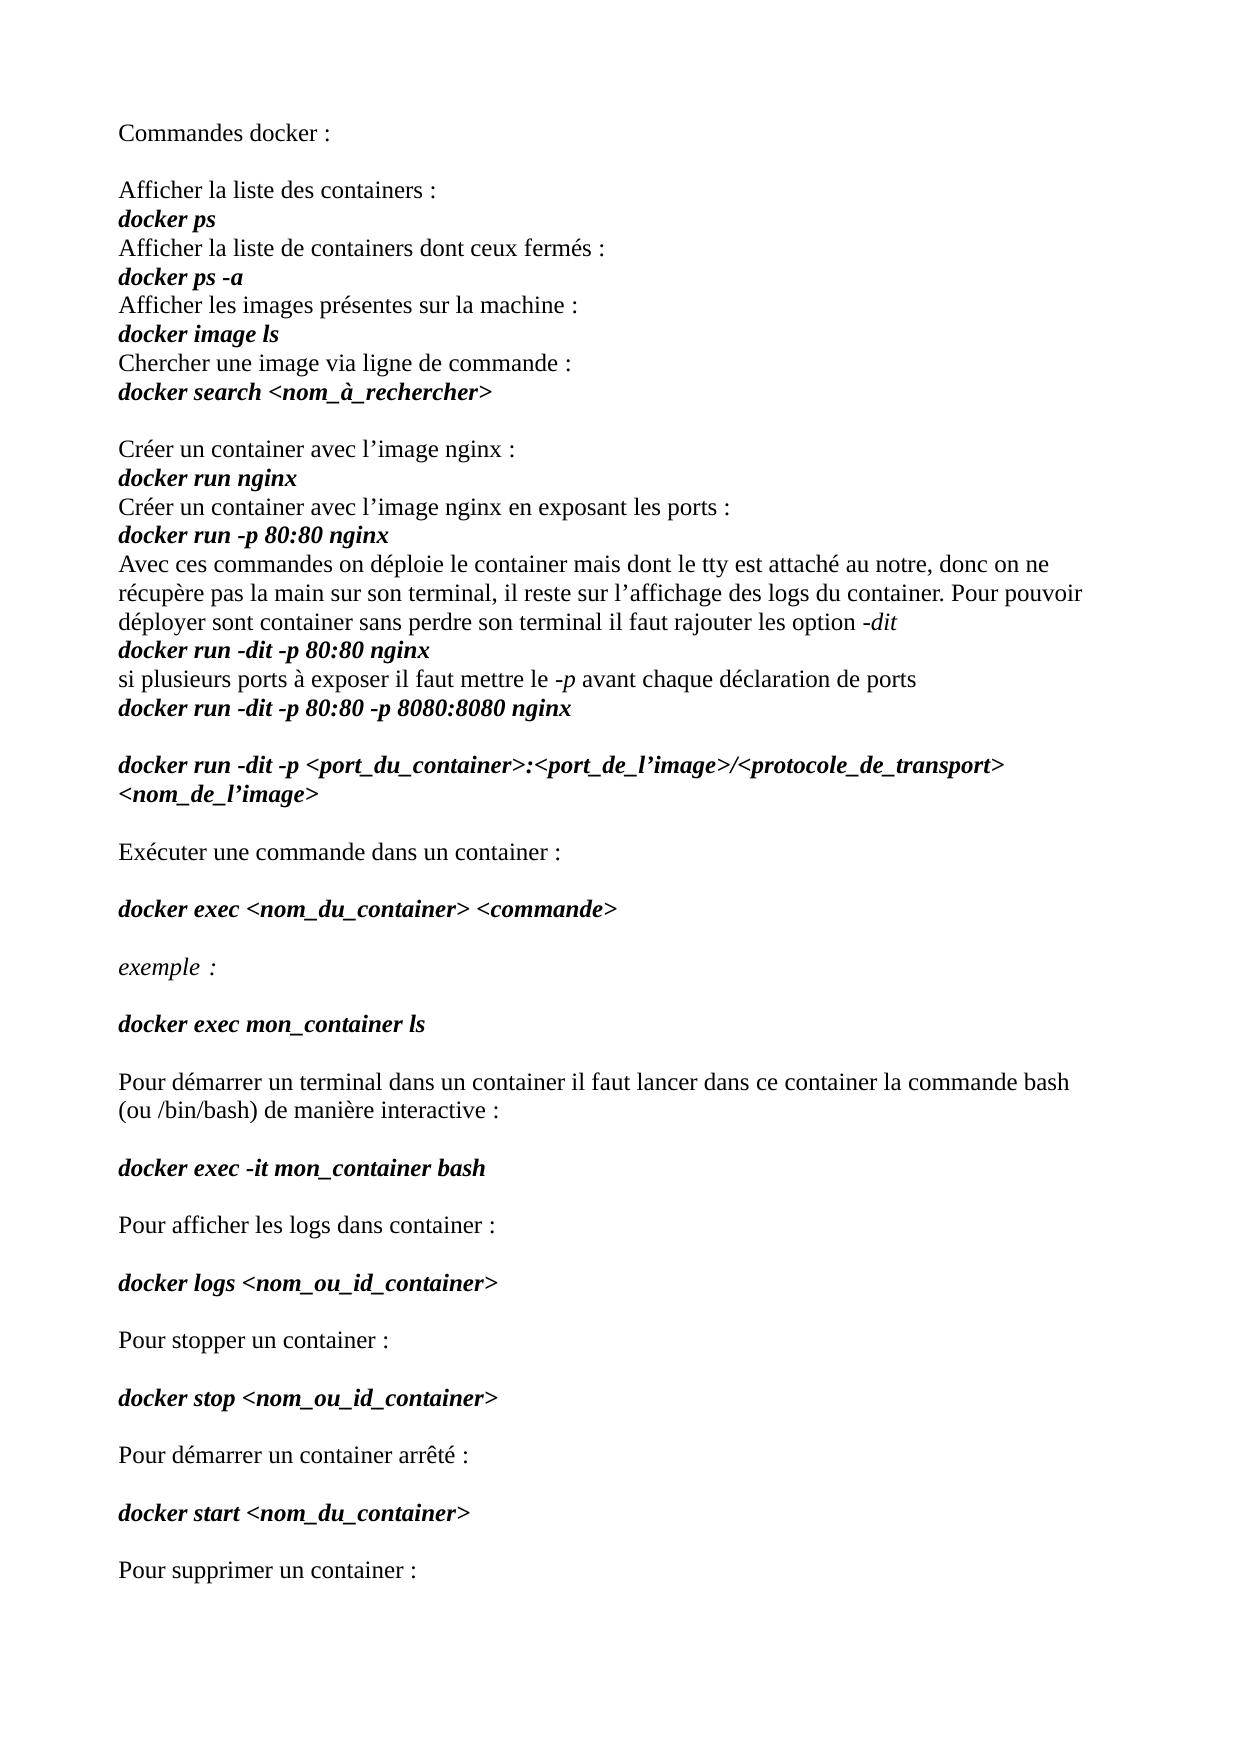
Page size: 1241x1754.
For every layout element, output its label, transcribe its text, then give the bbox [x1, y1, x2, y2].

text Pour démarrer un container arrêté : [118, 1441, 1122, 1469]
text Afficher la liste de containers dont ceux fermés : [118, 233, 1122, 262]
text Pour afficher les logs dans container : [118, 1211, 1122, 1239]
text Avec ces commandes on déploie le container mais dont le tty est attaché au notre, donc on ne récupère pas la main sur son terminal, il reste sur l’affichage des logs du container. Pour pouvoir déployer sont container sans perdre son terminal il faut rajouter les option -dit [118, 549, 1122, 636]
text docker ps [118, 204, 1122, 233]
text docker logs <nom_ou_id_container> [118, 1268, 1122, 1297]
text Créer un container avec l’image nginx : [118, 434, 1122, 463]
text docker exec <nom_du_container> <commande> [118, 894, 1122, 923]
text exemple : [118, 952, 1122, 981]
text docker run -dit -p 80:80 nginx [118, 636, 1122, 664]
text Afficher les images présentes sur la machine : [118, 291, 1122, 319]
text Chercher une image via ligne de commande : [118, 348, 1122, 377]
text Créer un container avec l’image nginx en exposant les ports : [118, 492, 1122, 521]
text si plusieurs ports à exposer il faut mettre le -p avant chaque déclaration de ports [118, 664, 1122, 693]
text docker run nginx [118, 463, 1122, 492]
text docker search <nom_à_rechercher> [118, 377, 1122, 406]
text docker run -p 80:80 nginx [118, 521, 1122, 549]
text Pour supprimer un container : [118, 1556, 1122, 1584]
text Exécuter une commande dans un container : [118, 837, 1122, 866]
text Afficher la liste des containers : [118, 176, 1122, 204]
text docker ps -a [118, 262, 1122, 291]
text docker run -dit -p <port_du_container>:<port_de_l’image>/<protocole_de_transport> <nom_de_l’image> [118, 751, 1122, 808]
text Pour stopper un container : [118, 1326, 1122, 1354]
text docker run -dit -p 80:80 -p 8080:8080 nginx [118, 693, 1122, 722]
text docker exec mon_container ls [118, 1009, 1122, 1038]
text docker stop <nom_ou_id_container> [118, 1383, 1122, 1412]
text docker start <nom_du_container> [118, 1498, 1122, 1527]
text Commandes docker : [118, 118, 1122, 147]
text docker exec -it mon_container bash [118, 1153, 1122, 1182]
text Pour démarrer un terminal dans un container il faut lancer dans ce container la commande bash (ou /bin/bash) de manière interactive : [118, 1067, 1122, 1124]
text docker image ls [118, 319, 1122, 348]
